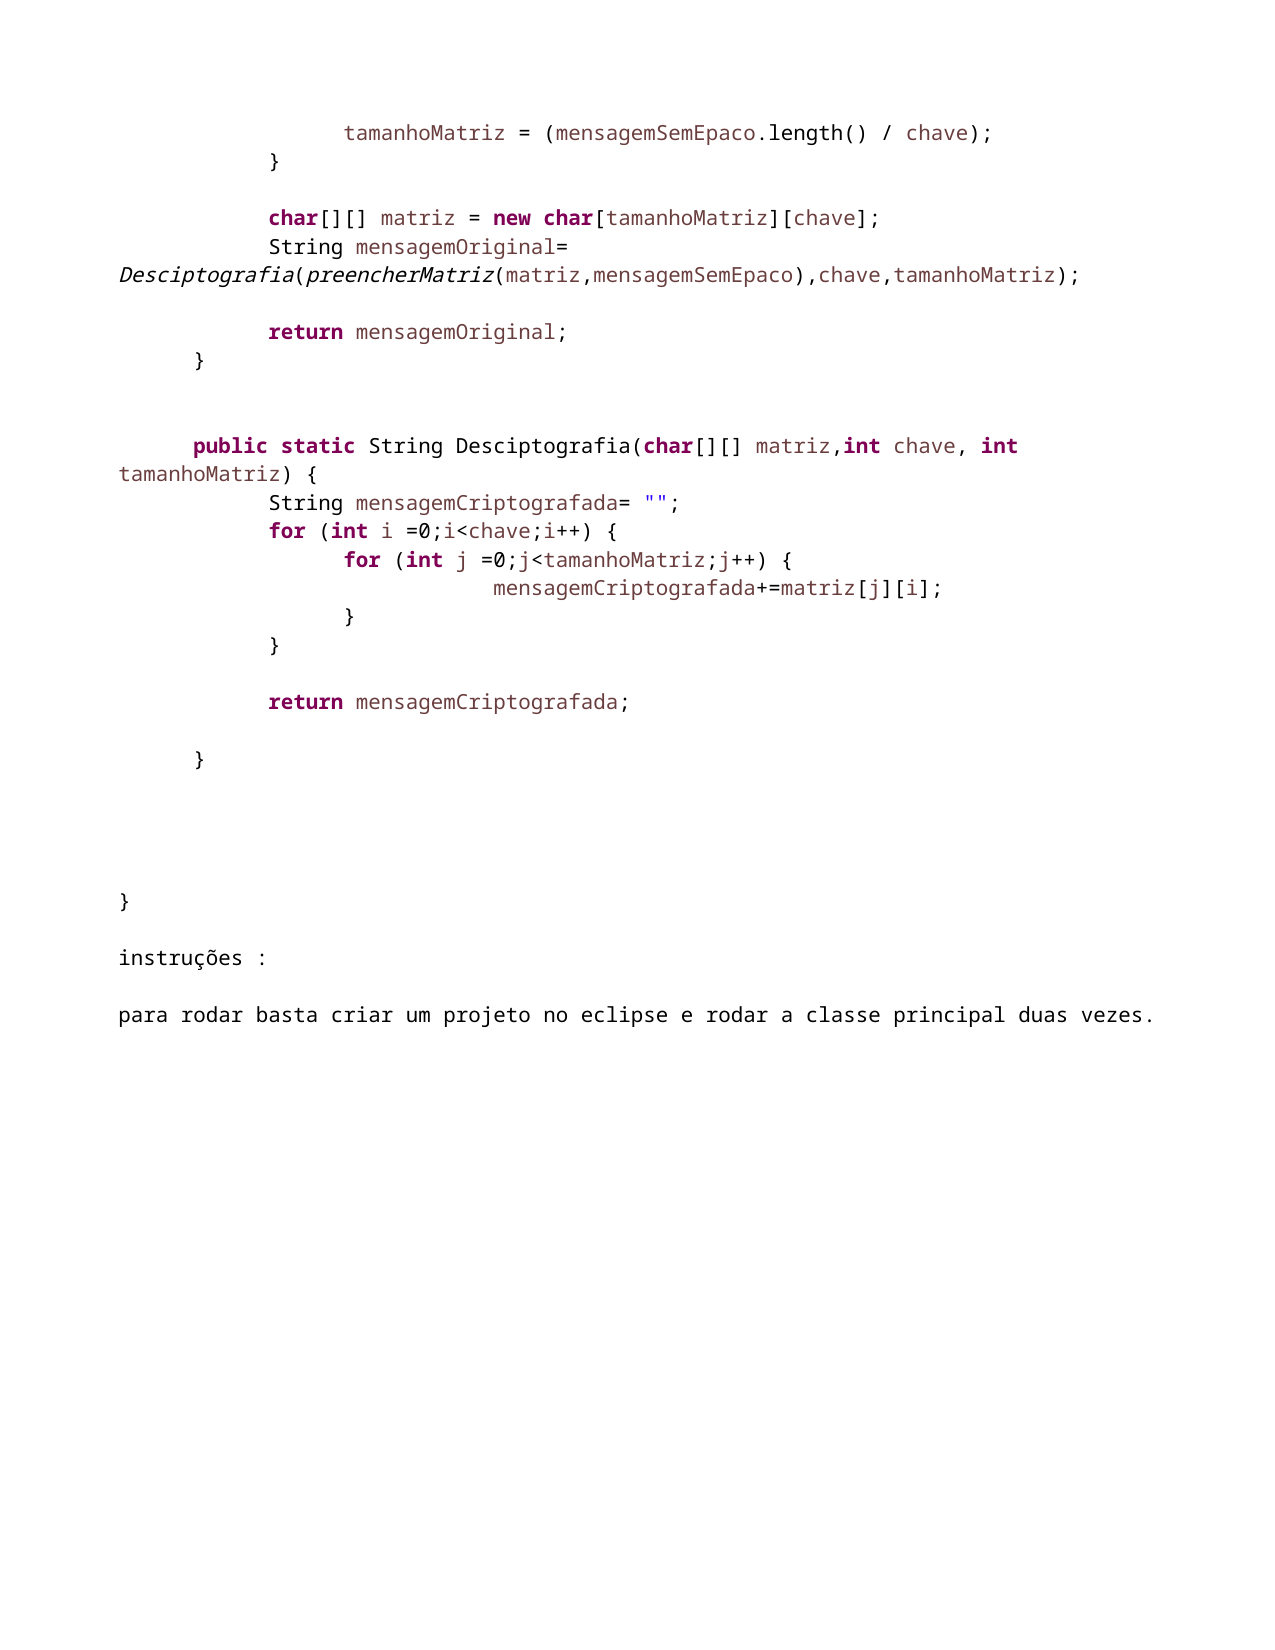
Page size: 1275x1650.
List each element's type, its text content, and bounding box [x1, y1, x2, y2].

text } [118, 886, 1157, 914]
text public static String Desciptografia(char[][] matriz,int chave, int tamanhoMatriz) { [118, 431, 1157, 488]
text instruções : [118, 943, 1157, 972]
text char[][] matriz = new char[tamanhoMatriz][chave]; [118, 203, 1157, 232]
text for (int i =0;i<chave;i++) { [118, 516, 1157, 545]
text return mensagemOriginal; [118, 317, 1157, 346]
text } [118, 630, 1157, 658]
text } [118, 744, 1157, 772]
text return mensagemCriptografada; [118, 687, 1157, 715]
text for (int j =0;j<tamanhoMatriz;j++) { [118, 545, 1157, 573]
text mensagemCriptografada+=matriz[j][i]; [118, 573, 1157, 602]
text tamanhoMatriz = (mensagemSemEpaco.length() / chave); [118, 118, 1157, 147]
text } [118, 147, 1157, 175]
text String mensagemCriptografada= ""; [118, 488, 1157, 516]
text String mensagemOriginal= Desciptografia(preencherMatriz(matriz,mensagemSemEpaco),chave,tamanhoMatriz); [118, 232, 1157, 289]
text } [118, 602, 1157, 630]
text } [118, 346, 1157, 374]
text para rodar basta criar um projeto no eclipse e rodar a classe principal duas vezes. [118, 1000, 1157, 1029]
